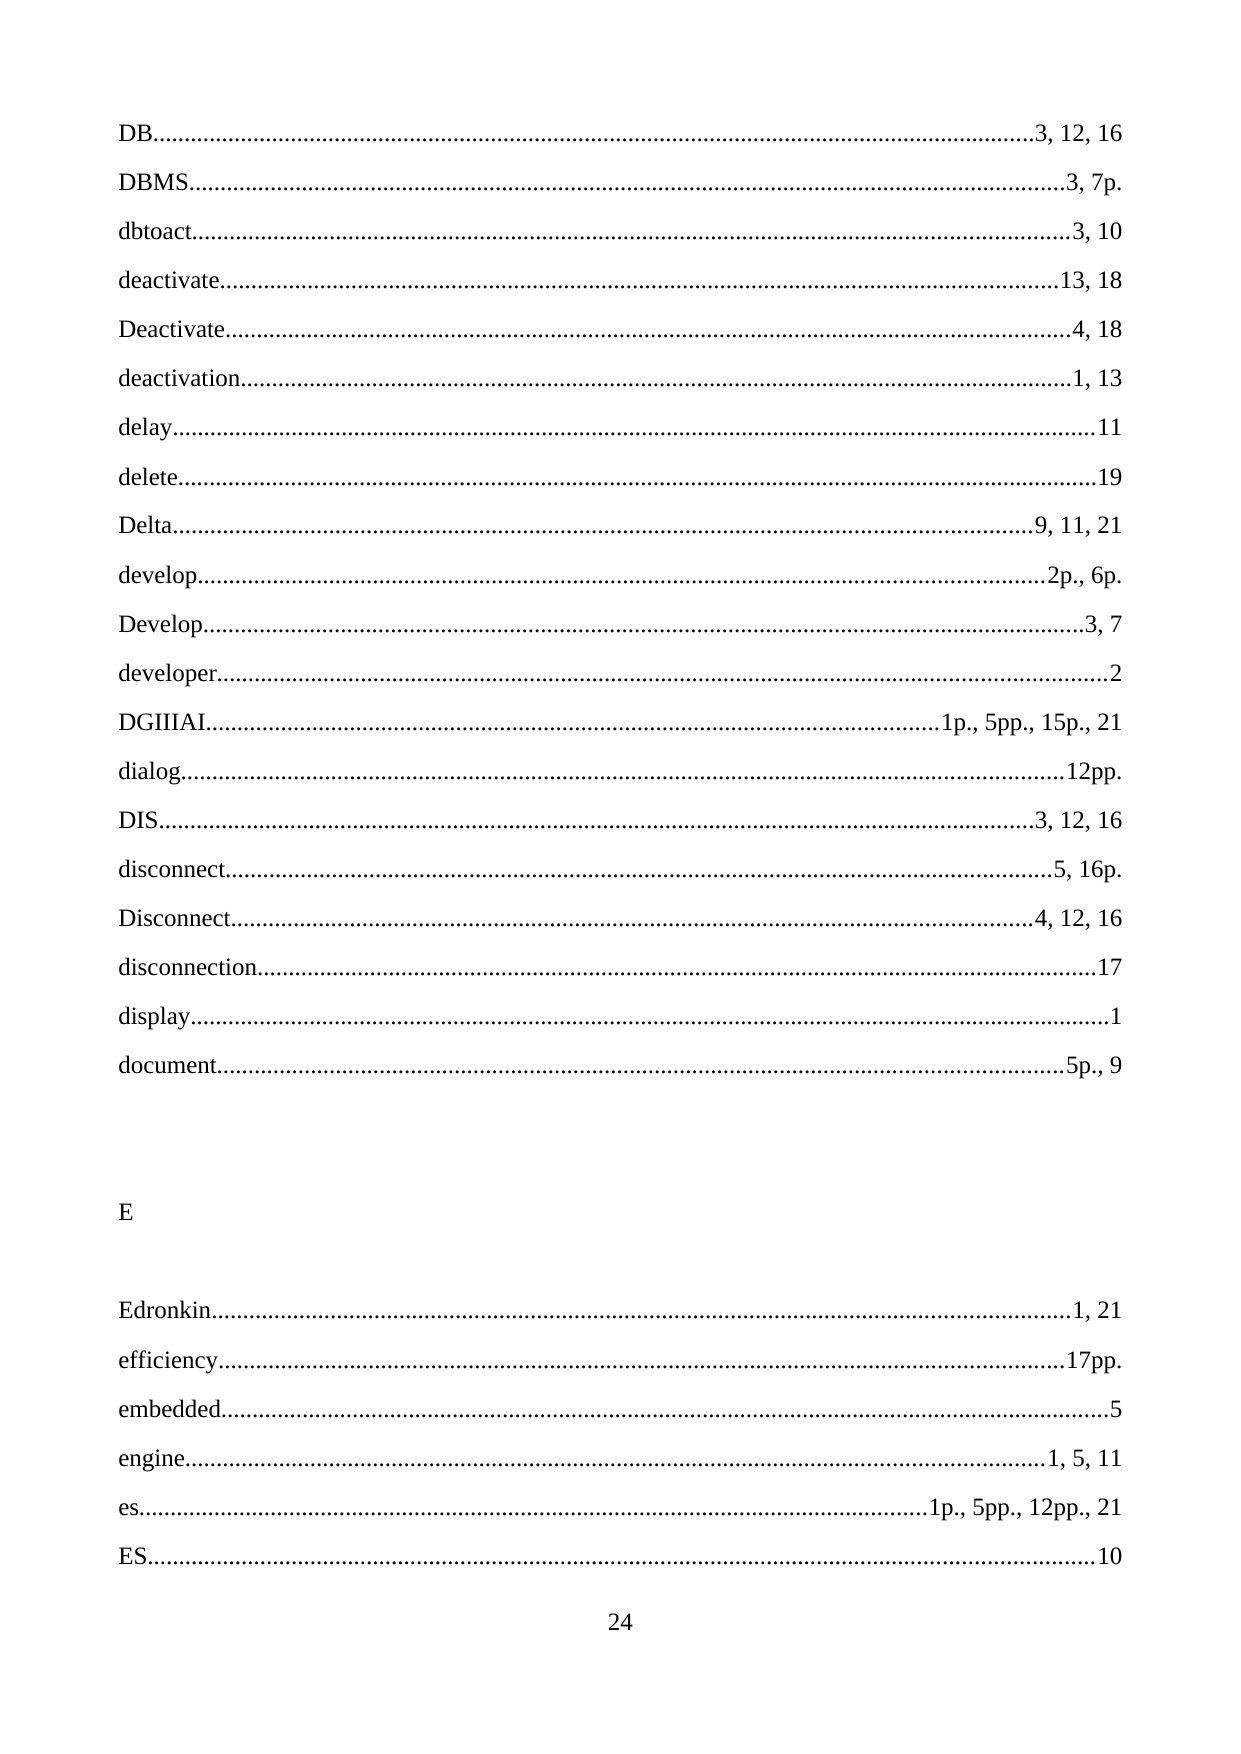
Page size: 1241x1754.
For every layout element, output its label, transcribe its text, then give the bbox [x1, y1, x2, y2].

text efficiency 17pp. [118, 1345, 1122, 1373]
text Disconnect 4, 12, 16 [118, 903, 1122, 932]
text developer 2 [118, 658, 1122, 687]
text DIS 3, 12, 16 [118, 805, 1122, 834]
text delay 11 [118, 412, 1122, 441]
text es 1p., 5pp., 12pp., 21 [118, 1492, 1122, 1521]
text develop 2p., 6p. [118, 560, 1122, 588]
text embedded 5 [118, 1394, 1122, 1422]
text DB 3, 12, 16 [118, 118, 1122, 147]
text delete 19 [118, 462, 1122, 490]
text display 1 [118, 1001, 1122, 1030]
text deactivate 13, 18 [118, 265, 1122, 294]
text Delta 9, 11, 21 [118, 511, 1122, 539]
text dbtoact 3, 10 [118, 216, 1122, 245]
text Develop 3, 7 [118, 609, 1122, 637]
text disconnect 5, 16p. [118, 854, 1122, 883]
text deactivation 1, 13 [118, 363, 1122, 392]
text ES 10 [118, 1541, 1122, 1570]
text engine 1, 5, 11 [118, 1443, 1122, 1472]
text Edronkin 1, 21 [118, 1296, 1122, 1324]
text DGIIIAI 1p., 5pp., 15p., 21 [118, 707, 1122, 736]
text dialog 12pp. [118, 756, 1122, 785]
text E [118, 1197, 1122, 1226]
text Deactivate 4, 18 [118, 314, 1122, 343]
text disconnection 17 [118, 952, 1122, 981]
text document 5p., 9 [118, 1050, 1122, 1079]
text DBMS 3, 7p. [118, 167, 1122, 196]
